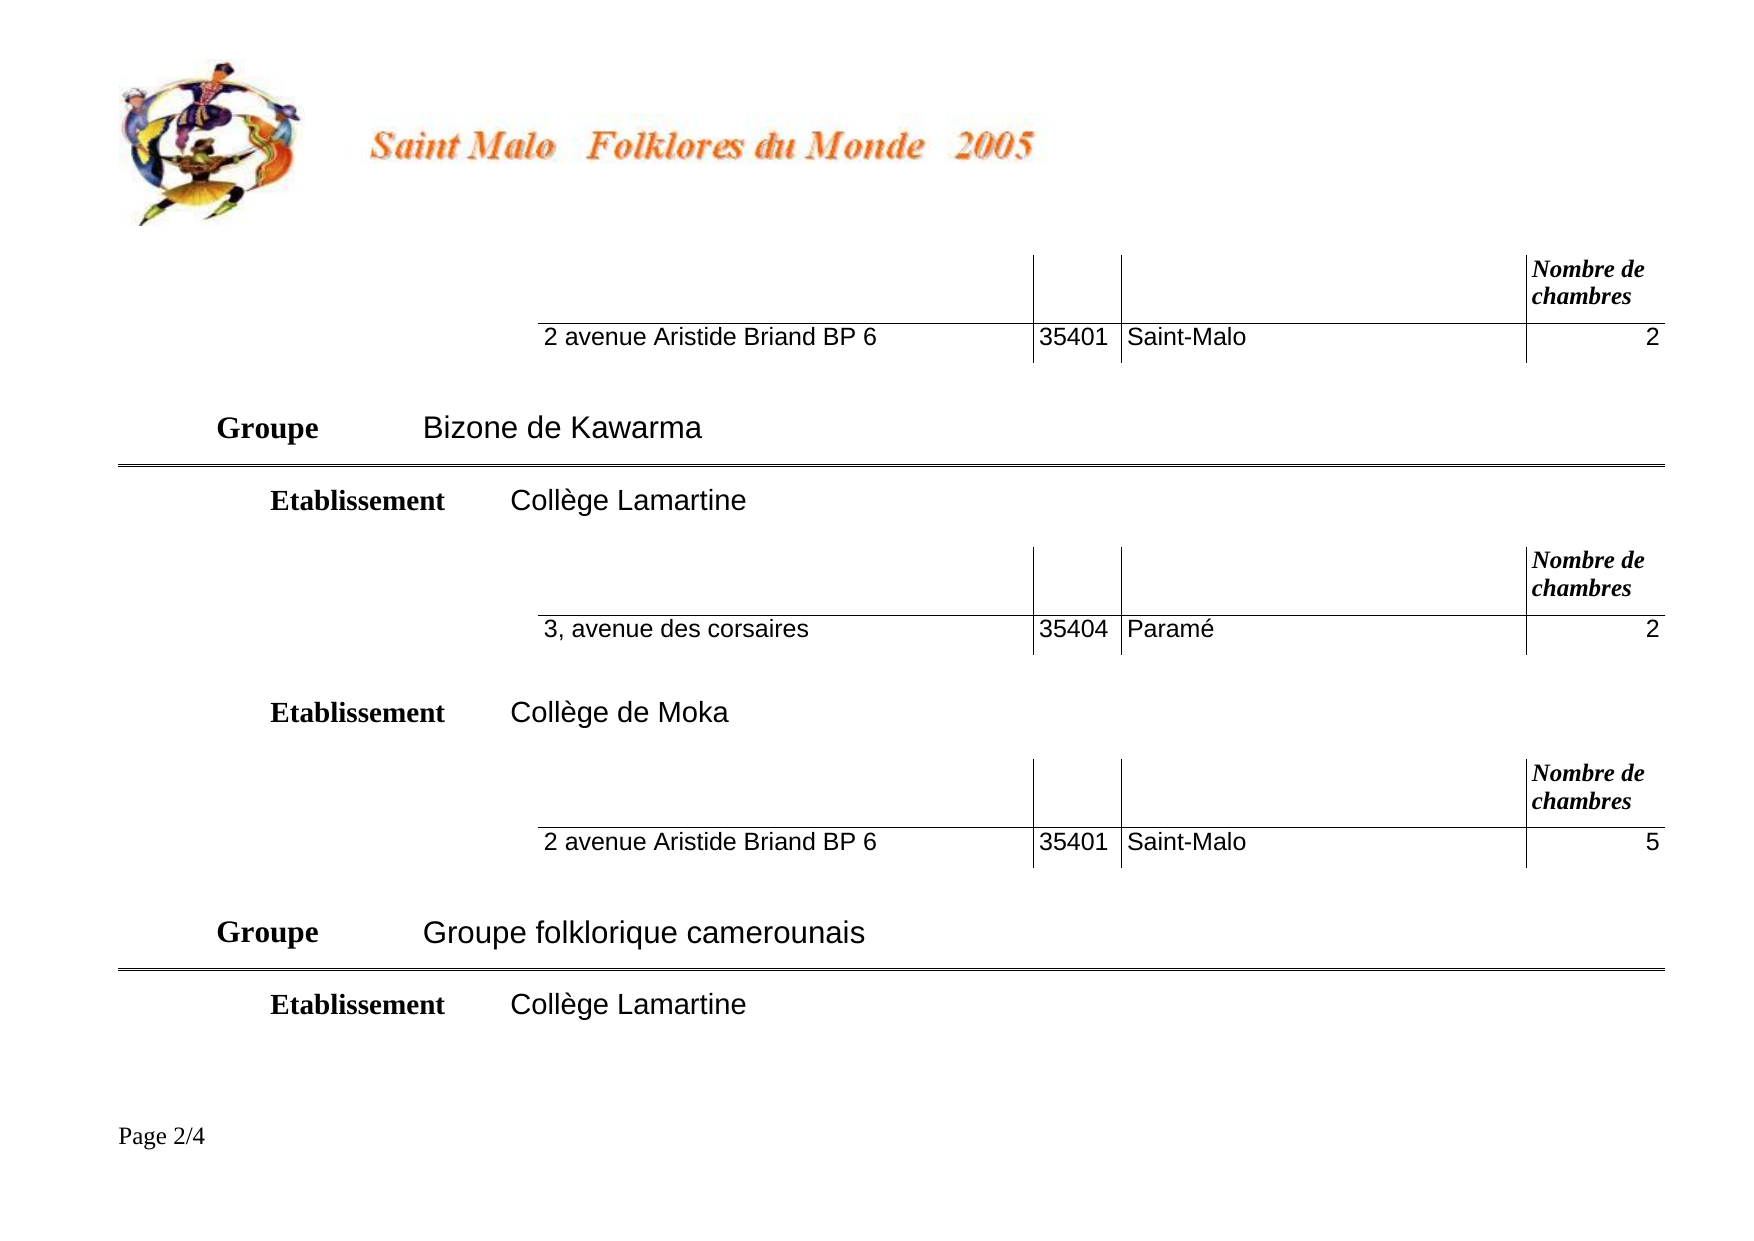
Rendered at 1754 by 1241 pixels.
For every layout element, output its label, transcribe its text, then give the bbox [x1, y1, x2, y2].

table_header Collège Lamartine [504, 484, 1665, 529]
table_cell 3, avenue des corsaires [538, 616, 1033, 655]
table_cell 35401 [1034, 324, 1121, 363]
table_header [1034, 547, 1121, 615]
table_cell 35401 [1034, 828, 1121, 868]
table_header [1122, 759, 1526, 827]
table_header Nombre de chambres [1527, 255, 1665, 323]
picture [119, 59, 306, 226]
table_header [1122, 547, 1526, 615]
table_cell 5 [1527, 828, 1665, 868]
table_cell 2 [1527, 616, 1665, 655]
table_header Groupe folklorique camerounais [417, 909, 1665, 968]
table_cell 2 avenue Aristide Briand BP 6 [538, 324, 1033, 363]
table_header Etablissement [211, 484, 504, 529]
table_cell Saint-Malo [1122, 324, 1526, 363]
table_header [1122, 255, 1526, 323]
table_cell Saint-Malo [1122, 828, 1526, 868]
table_header Nombre de chambres [1527, 547, 1665, 615]
table_header Etablissement [211, 696, 504, 742]
table_header Collège de Moka [504, 696, 1665, 742]
table_header [1034, 759, 1121, 827]
table_cell 2 [1527, 324, 1665, 363]
picture [347, 113, 1059, 218]
table_header [538, 759, 1033, 827]
table_cell Paramé [1122, 616, 1526, 655]
table_header Groupe [118, 909, 417, 968]
table_header Collège Lamartine [504, 988, 1665, 1033]
table_header Nombre de chambres [1527, 759, 1665, 827]
table_header Etablissement [211, 988, 504, 1033]
table_cell 35404 [1034, 616, 1121, 655]
table_cell 2 avenue Aristide Briand BP 6 [538, 828, 1033, 868]
table_header [1034, 255, 1121, 323]
table_header [538, 547, 1033, 615]
table_header Groupe [118, 405, 417, 464]
table_header [538, 255, 1033, 323]
table_header Bizone de Kawarma [417, 405, 1665, 464]
